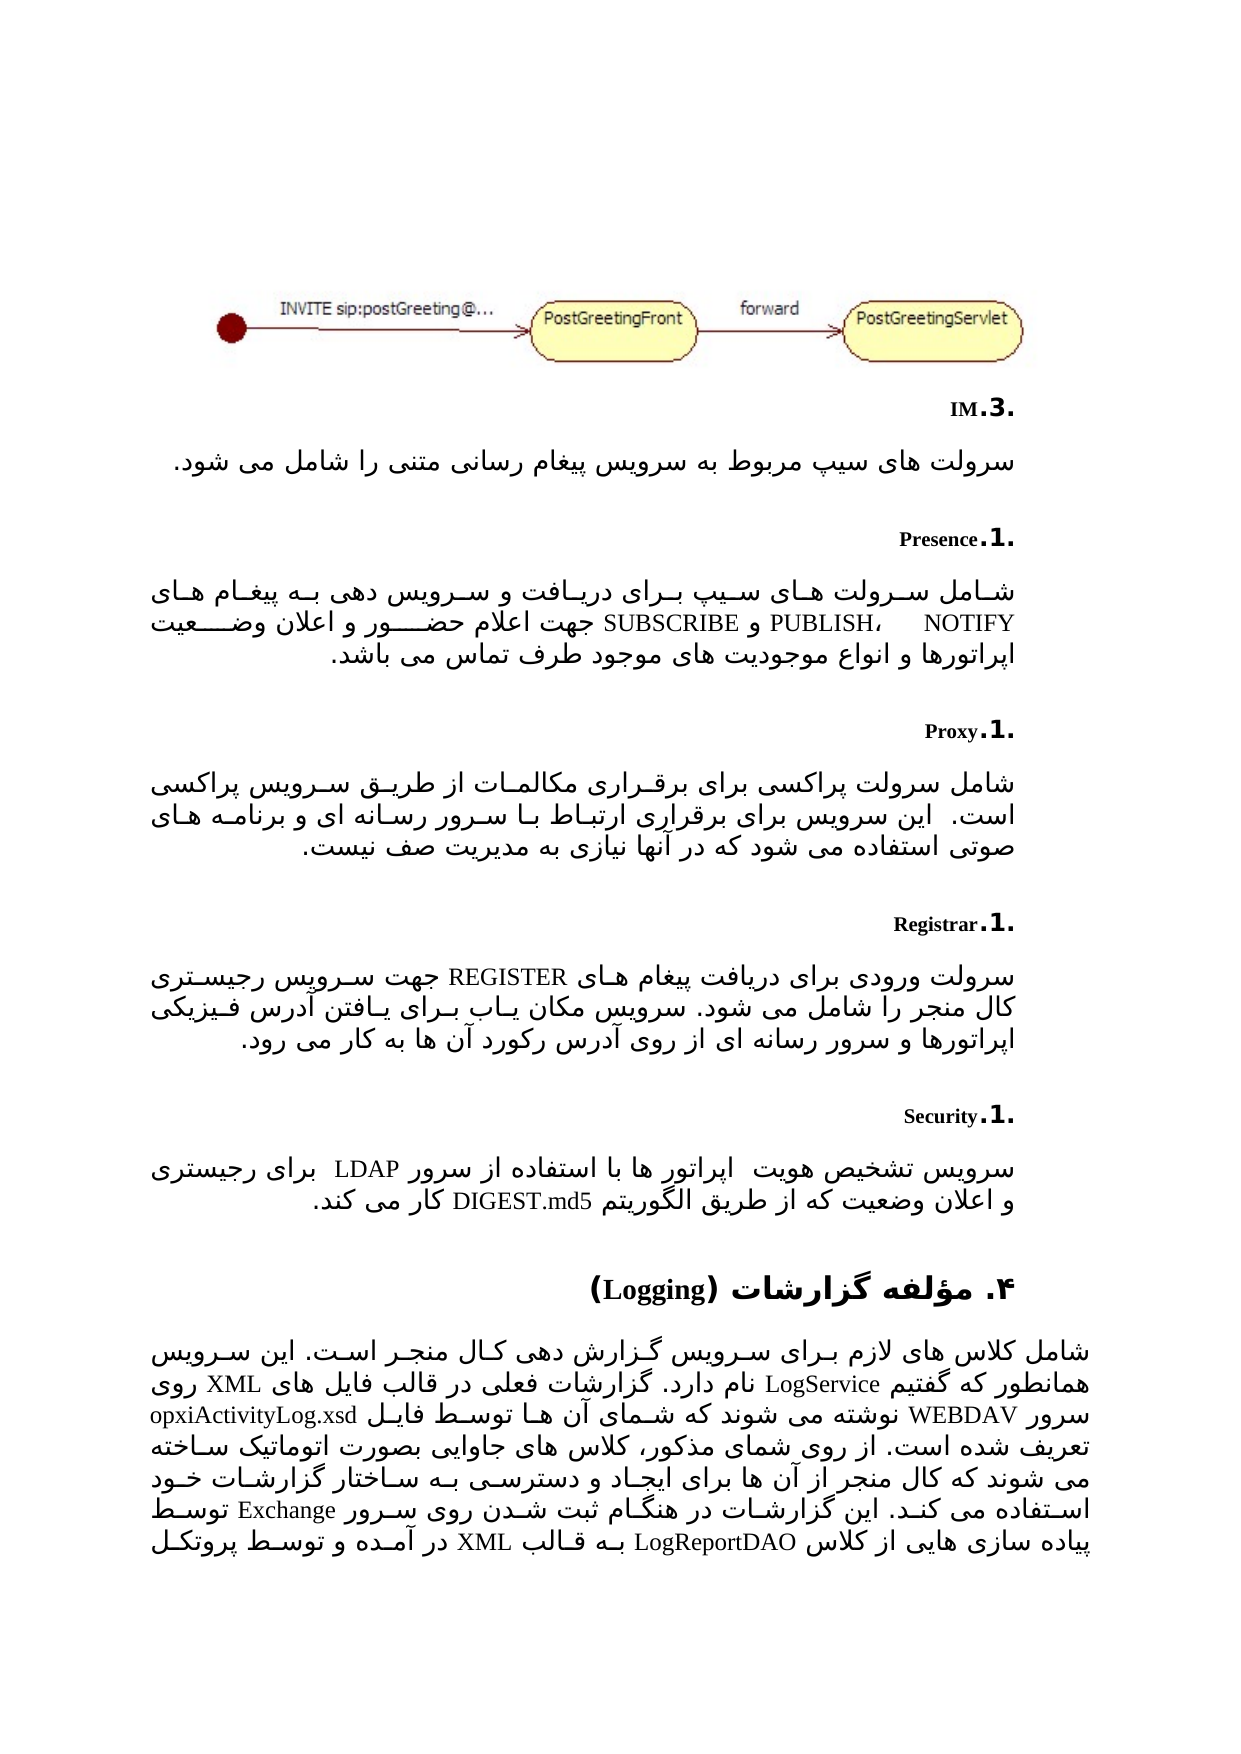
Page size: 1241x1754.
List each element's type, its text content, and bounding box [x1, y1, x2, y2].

list سرولت ورودی برای دریافت پیغام های REGISTER جهت سرویس رجیستری کال منجر را شامل می شود. سرویس مکان یاب برای یافتن آدرس فیزیکی اپراتورها و سرور رسانه ای از روی آدرس رکورد آن ها به کار می رود. [150, 960, 1053, 1055]
list Proxy [150, 716, 1016, 745]
list سرویس تشخیص هویت اپراتور ها با استفاده از سرور LDAP برای رجیستری و اعلان وضعیت که از طریق الگوریتم DIGEST.md5 کار می کند. [150, 1153, 1053, 1216]
list شامل سرولت پراکسی برای برقراری مکالمات از طریق سرویس پراکسی است. این سرویس برای برقراری ارتباط با سرور رسانه ای و برنامه های صوتی استفاده می شود که در آنها نیازی به مدیریت صف نیست. [150, 768, 1053, 862]
text شامل کلاس های لازم برای سرویس گزارش دهی کال منجر است. این سرویس همانطور که گفتیم LogService نام دارد. گزارشات فعلی در قالب فایل های XML روی سرور WEBDAV نوشته می شوند که شمای آن ها توسط فایل opxiActivityLog.xsd تعریف شده است. از روی شمای مذکور، کلاس های جاوایی بصورت اتوماتیک ساخته می شوند که کال منجر از آن ها برای ایجاد و دسترسی به ساختار گزارشات خود استفاده می کند. این گزارشات در هنگام ثبت شدن روی سرور Exchange توسط پیاده سازی هایی از کلاس LogReportDAO به قالب XML در آمده و توسط پروتکل Webdav روی سرور نوشته می شوند. در حال حاضر دو کلاس به نام های ExchangeLogReportDAO و ExchangeTempLogReportDAO که اولی برای نوشتن گزارشات نهایی و دومی برای ثبت دوره ای گزارشات موقتی استفاده می شوند، کلاس LogReportDAO را پیاده سازی می کنند. [150, 1336, 1091, 1557]
list ۴. مؤلفه گزارشات (Logging) [150, 1270, 1053, 1306]
picture [186, 266, 1055, 394]
list IM [150, 316, 1016, 423]
list Presence [150, 523, 1016, 552]
list Registrar [150, 908, 1016, 937]
list سرولت های سیپ مربوط به سرویس پیغام رسانی متنی را شامل می شود. [150, 446, 1053, 477]
list Security [150, 1101, 1016, 1130]
list شامل سرولت های سیپ برای دریافت و سرویس دهی به پیغام های PUBLISH، NOTIFY و SUBSCRIBE جهت اعلام حضور و اعلان وضعیت اپراتورها و انواع موجودیت های موجود طرف تماس می باشد. [150, 575, 1053, 670]
